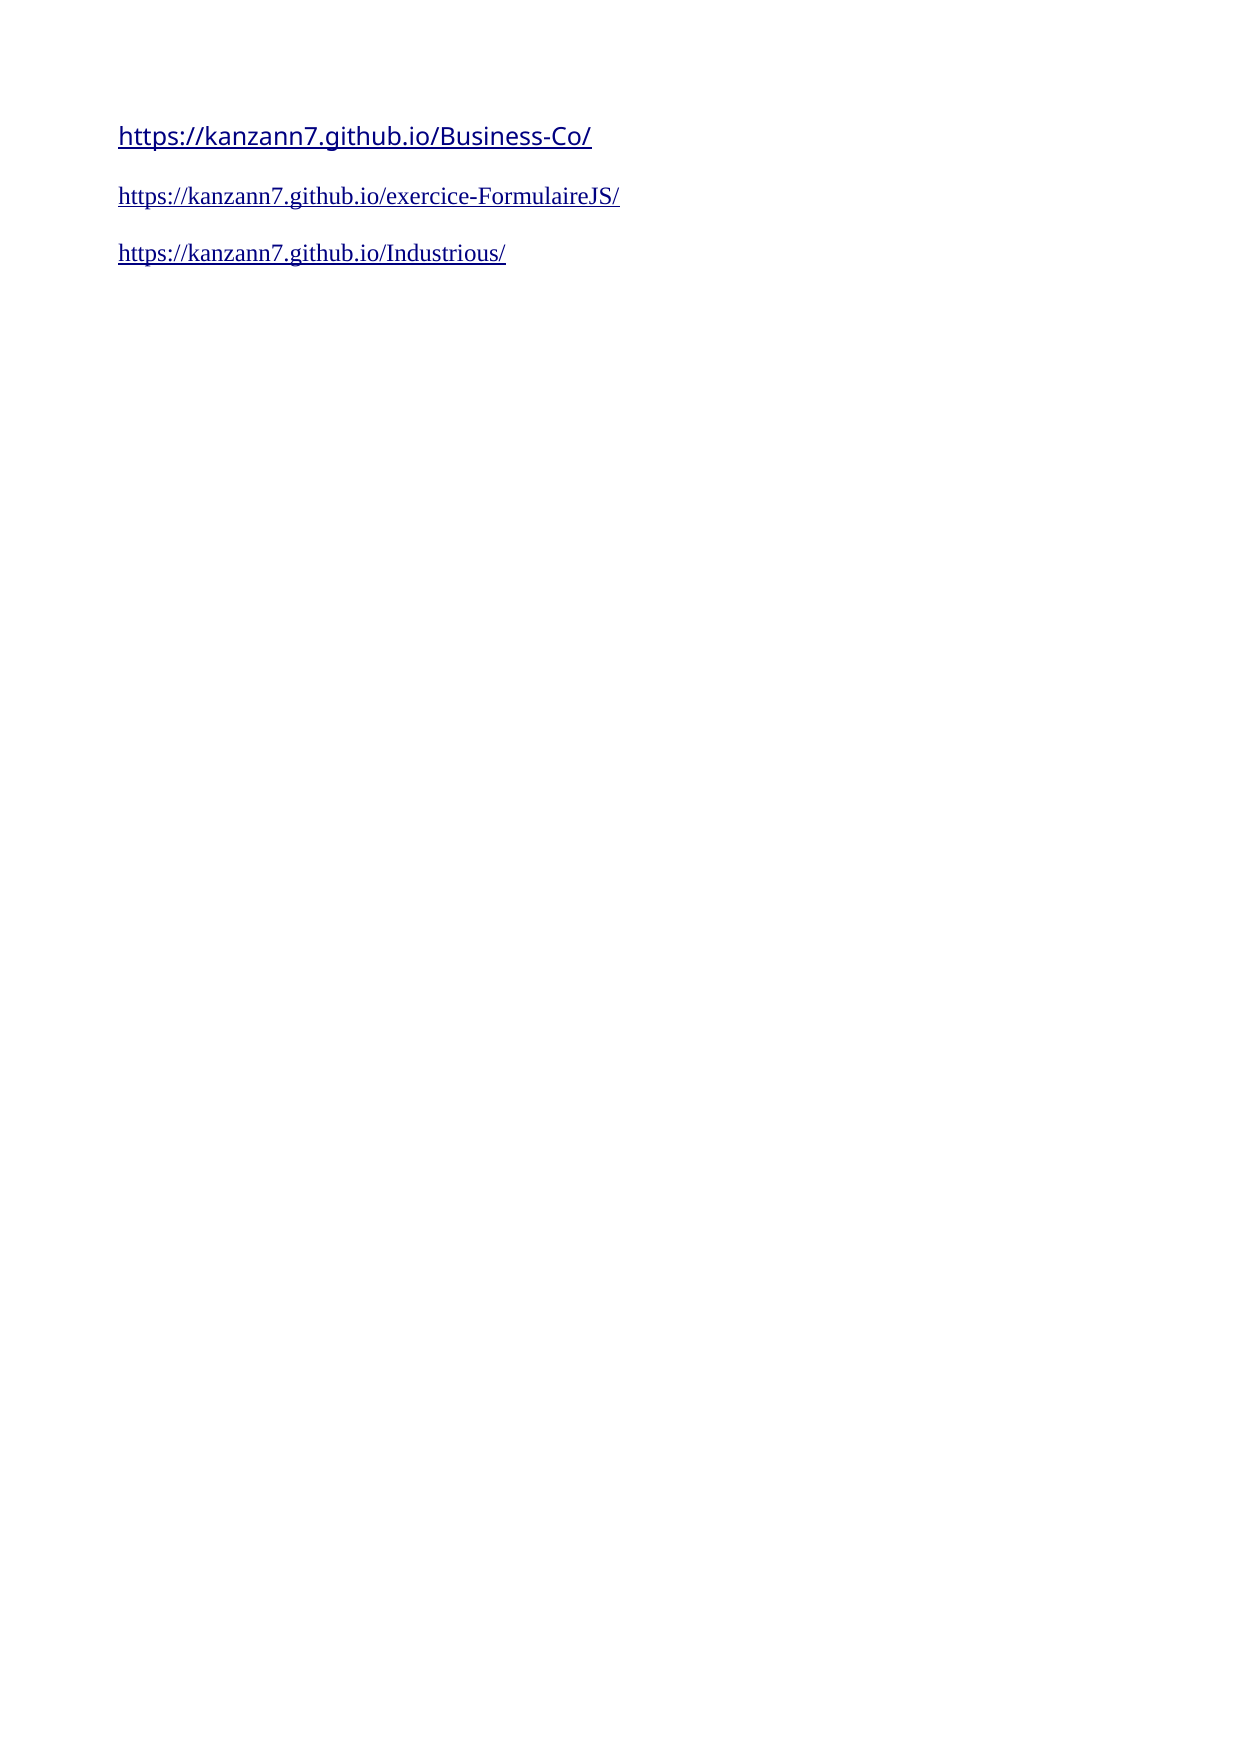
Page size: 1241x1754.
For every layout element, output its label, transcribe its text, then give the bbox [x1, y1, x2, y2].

text https://kanzann7.github.io/Industrious/ [118, 238, 1122, 267]
text https://kanzann7.github.io/exercice-FormulaireJS/ [118, 181, 1122, 210]
text https://kanzann7.github.io/Business-Co/ [118, 118, 1122, 152]
